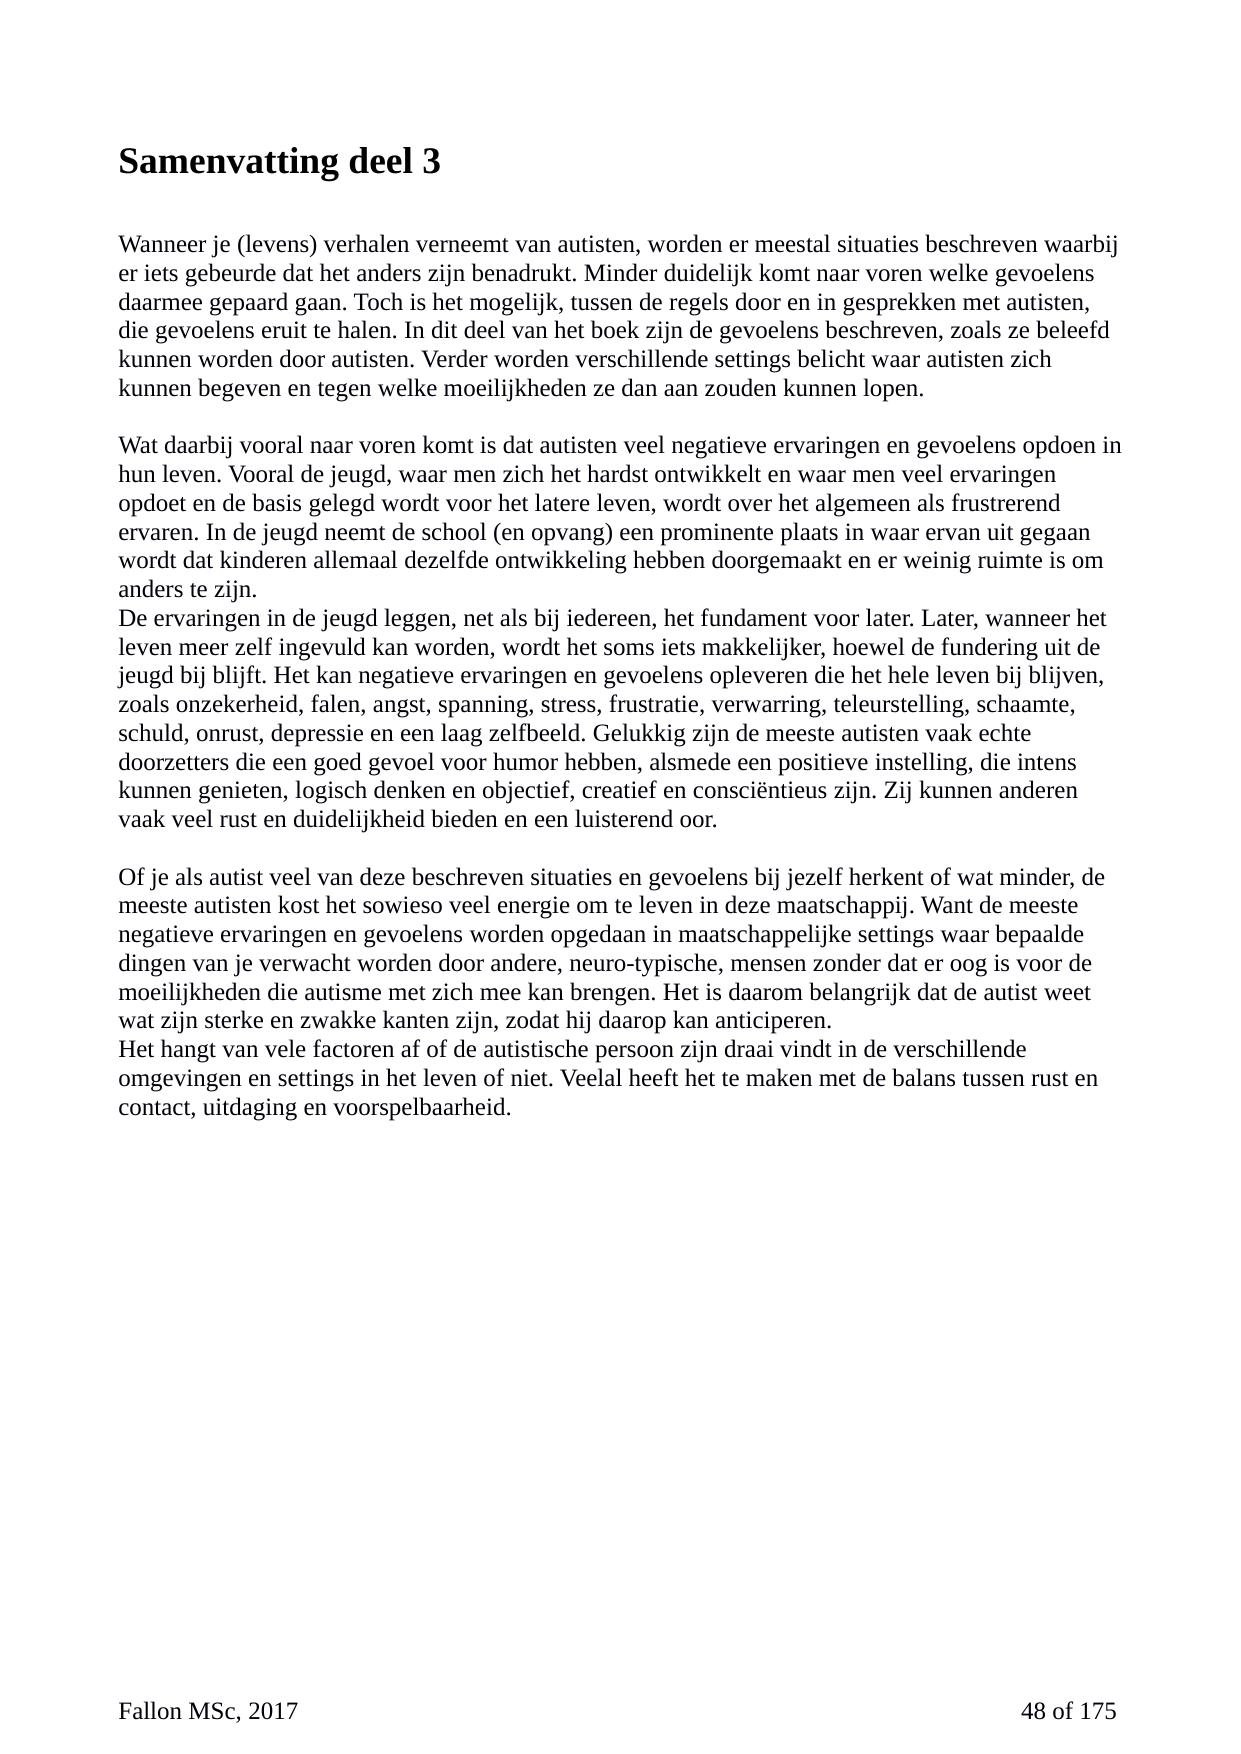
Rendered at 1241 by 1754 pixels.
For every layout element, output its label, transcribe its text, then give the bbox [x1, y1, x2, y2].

text Het hangt van vele factoren af of de autistische persoon zijn draai vindt in de verschillende omgevingen en settings in het leven of niet. Veelal heeft het te maken met de balans tussen rust en contact, uitdaging en voorspelbaarheid. [118, 1034, 1122, 1120]
text De ervaringen in de jeugd leggen, net als bij iedereen, het fundament voor later. Later, wanneer het leven meer zelf ingevuld kan worden, wordt het soms iets makkelijker, hoewel de fundering uit de jeugd bij blijft. Het kan negatieve ervaringen en gevoelens opleveren die het hele leven bij blijven, zoals onzekerheid, falen, angst, spanning, stress, frustratie, verwarring, teleurstelling, schaamte, schuld, onrust, depressie en een laag zelfbeeld. Gelukkig zijn de meeste autisten vaak echte doorzetters die een goed gevoel voor humor hebben, alsmede een positieve instelling, die intens kunnen genieten, logisch denken en objectief, creatief en consciëntieus zijn. Zij kunnen anderen vaak veel rust en duidelijkheid bieden en een luisterend oor. [118, 603, 1122, 833]
subtitle Samenvatting deel 3 [118, 139, 1122, 182]
text Of je als autist veel van deze beschreven situaties en gevoelens bij jezelf herkent of wat minder, de meeste autisten kost het sowieso veel energie om te leven in deze maatschappij. Want de meeste negatieve ervaringen en gevoelens worden opgedaan in maatschappelijke settings waar bepaalde dingen van je verwacht worden door andere, neuro-typische, mensen zonder dat er oog is voor de moeilijkheden die autisme met zich mee kan brengen. Het is daarom belangrijk dat de autist weet wat zijn sterke en zwakke kanten zijn, zodat hij daarop kan anticiperen. [118, 862, 1122, 1034]
text Wanneer je (levens) verhalen verneemt van autisten, worden er meestal situaties beschreven waarbij er iets gebeurde dat het anders zijn benadrukt. Minder duidelijk komt naar voren welke gevoelens daarmee gepaard gaan. Toch is het mogelijk, tussen de regels door en in gesprekken met autisten, die gevoelens eruit te halen. In dit deel van het boek zijn de gevoelens beschreven, zoals ze beleefd kunnen worden door autisten. Verder worden verschillende settings belicht waar autisten zich kunnen begeven en tegen welke moeilijkheden ze dan aan zouden kunnen lopen. [118, 229, 1122, 402]
text Wat daarbij vooral naar voren komt is dat autisten veel negatieve ervaringen en gevoelens opdoen in hun leven. Vooral de jeugd, waar men zich het hardst ontwikkelt en waar men veel ervaringen opdoet en de basis gelegd wordt voor het latere leven, wordt over het algemeen als frustrerend ervaren. In de jeugd neemt de school (en opvang) een prominente plaats in waar ervan uit gegaan wordt dat kinderen allemaal dezelfde ontwikkeling hebben doorgemaakt en er weinig ruimte is om anders te zijn. [118, 430, 1122, 603]
